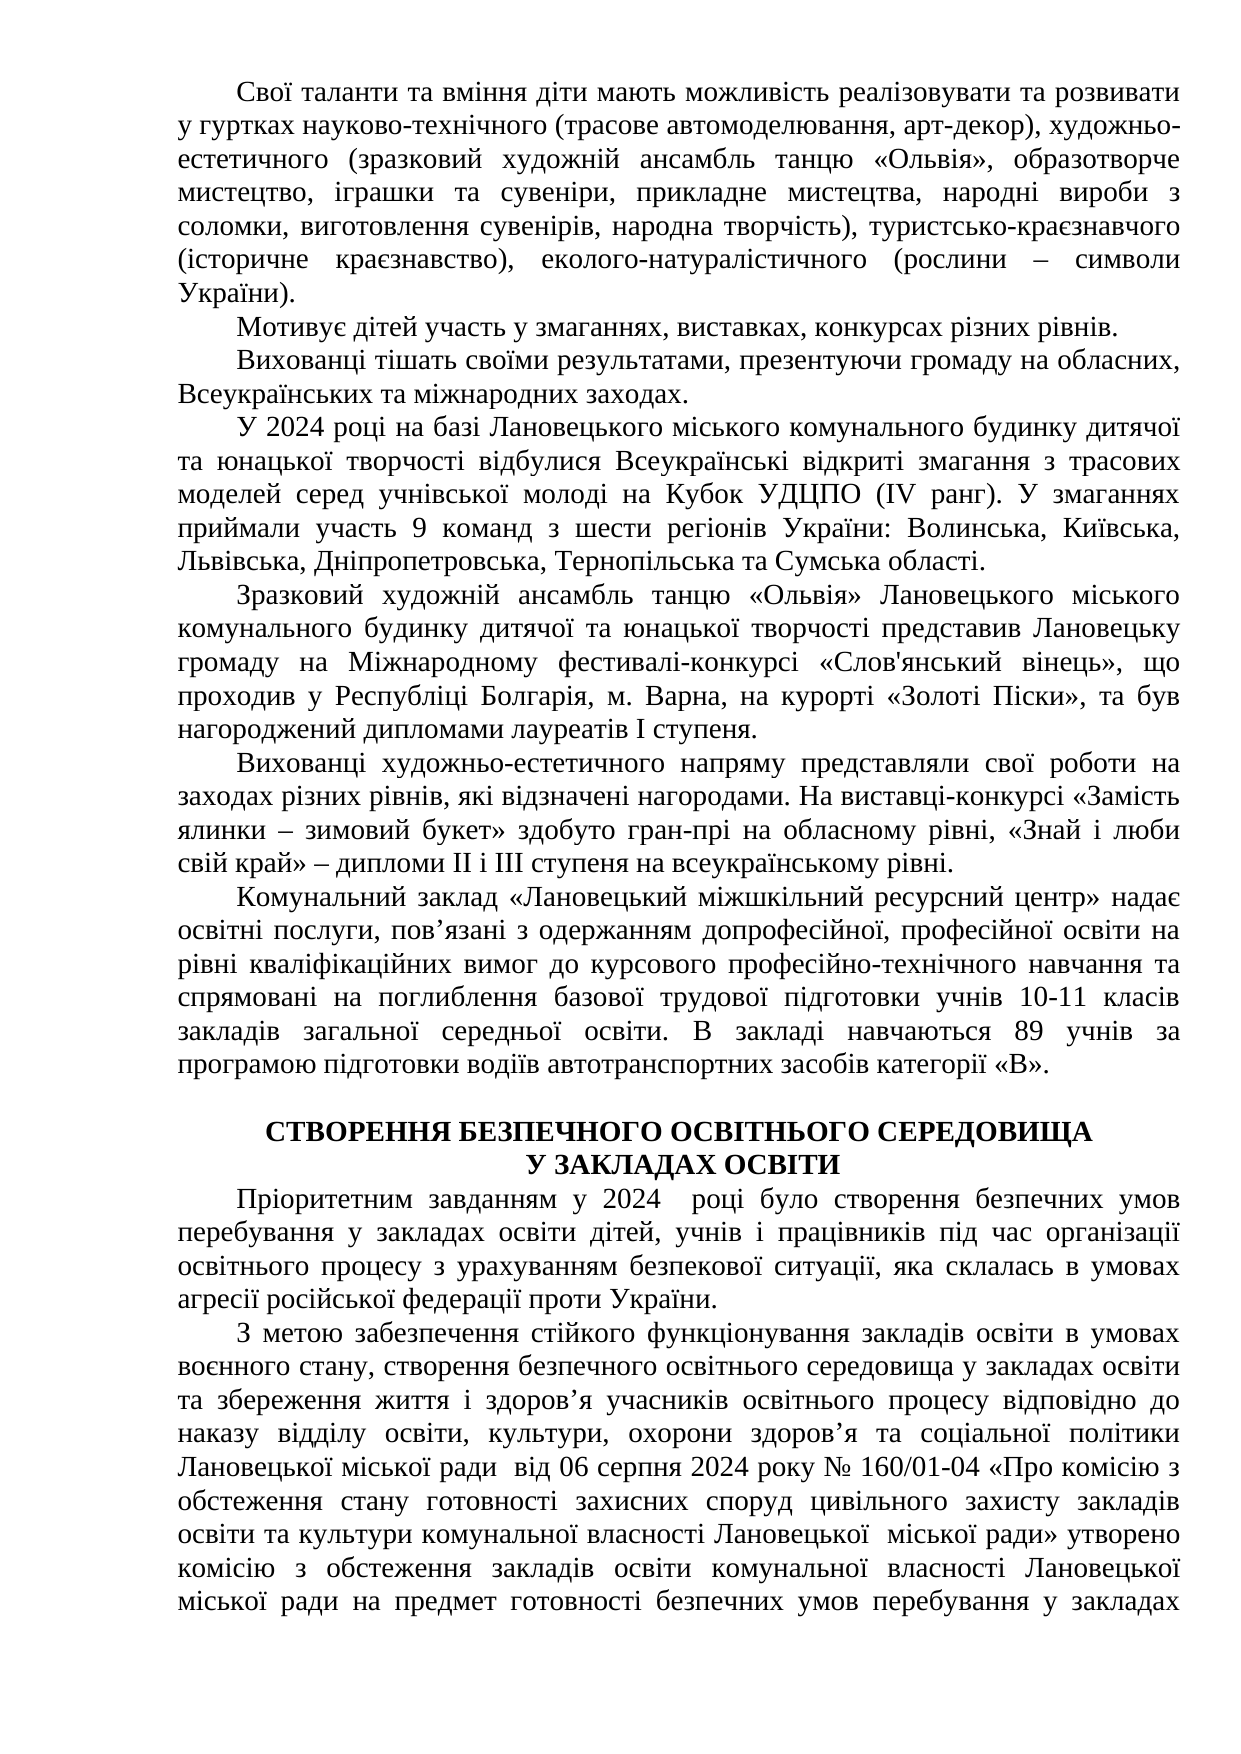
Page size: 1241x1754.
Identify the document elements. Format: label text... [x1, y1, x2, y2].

text СТВОРЕННЯ БЕЗПЕЧНОГО ОСВІТНЬОГО СЕРЕДОВИЩА [177, 1114, 1181, 1147]
text У 2024 році на базі Лановецького міського комунального будинку дитячої та юнацької творчості відбулися Всеукраїнські відкриті змагання з трасових моделей серед учнівської молоді на Кубок УДЦПО (IV ранг). У змаганнях приймали участь 9 команд з шести регіонів України: Волинська, Київська, Львівська, Дніпропетровська, Тернопільська та Сумська області. [177, 409, 1181, 577]
text Вихованці тішать своїми результатами, презентуючи громаду на обласних, Всеукраїнських та міжнародних заходах. [177, 342, 1181, 409]
text Мотивує дітей участь у змаганнях, виставках, конкурсах різних рівнів. [177, 309, 1181, 342]
text У ЗАКЛАДАХ ОСВІТИ [177, 1147, 1181, 1181]
text Пріоритетним завданням у 2024 році було створення безпечних умов перебування у закладах освіти дітей, учнів і працівників під час організації освітнього процесу з урахуванням безпекової ситуації, яка склалась в умовах агресії російської федерації проти України. [177, 1181, 1181, 1315]
text Комунальний заклад «Лановецький міжшкільний ресурсний центр» надає освітні послуги, пов’язані з одержанням допрофесійної, професійної освіти на рівні кваліфікаційних вимог до курсового професійно-технічного навчання та спрямовані на поглиблення базової трудової підготовки учнів 10-11 класів закладів загальної середньої освіти. В закладі навчаються 89 учнів за програмою підготовки водіїв автотранспортних засобів категорії «В». [177, 879, 1181, 1080]
text Зразковий художній ансамбль танцю «Ольвія» Лановецького міського комунального будинку дитячої та юнацької творчості представив Лановецьку громаду на Міжнародному фестивалі-конкурсі «Слов'янський вінець», що проходив у Республіці Болгарія, м. Варна, на курорті «Золоті Піски», та був нагороджений дипломами лауреатів І ступеня. [177, 577, 1181, 745]
text Вихованці художньо-естетичного напряму представляли свої роботи на заходах різних рівнів, які відзначені нагородами. На виставці-конкурсі «Замість ялинки – зимовий букет» здобуто гран-прі на обласному рівні, «Знай і люби свій край» – дипломи ІІ і ІІІ ступеня на всеукраїнському рівні. [177, 745, 1181, 879]
text Свої таланти та вміння діти мають можливість реалізовувати та розвивати у гуртках науково-технічного (трасове автомоделювання, арт-декор), художньо-естетичного (зразковий художній ансамбль танцю «Ольвія», образотворче мистецтво, іграшки та сувеніри, прикладне мистецтва, народні вироби з соломки, виготовлення сувенірів, народна творчість), туристсько-краєзнавчого (історичне краєзнавство), еколого-натуралістичного (рослини – символи України). [177, 74, 1181, 309]
text З метою забезпечення стійкого функціонування закладів освіти в умовах воєнного стану, створення безпечного освітнього середовища у закладах освіти та збереження життя і здоров’я учасників освітнього процесу відповідно до наказу відділу освіти, культури, охорони здоров’я та соціальної політики Лановецької міської ради від 06 серпня 2024 року № 160/01-04 «Про комісію з обстеження стану готовності захисних споруд цивільного захисту закладів освіти та культури комунальної власності Лановецької міської ради» утворено комісію з обстеження закладів освіти комунальної власності Лановецької міської ради на предмет готовності безпечних умов перебування у закладах [177, 1315, 1181, 1617]
